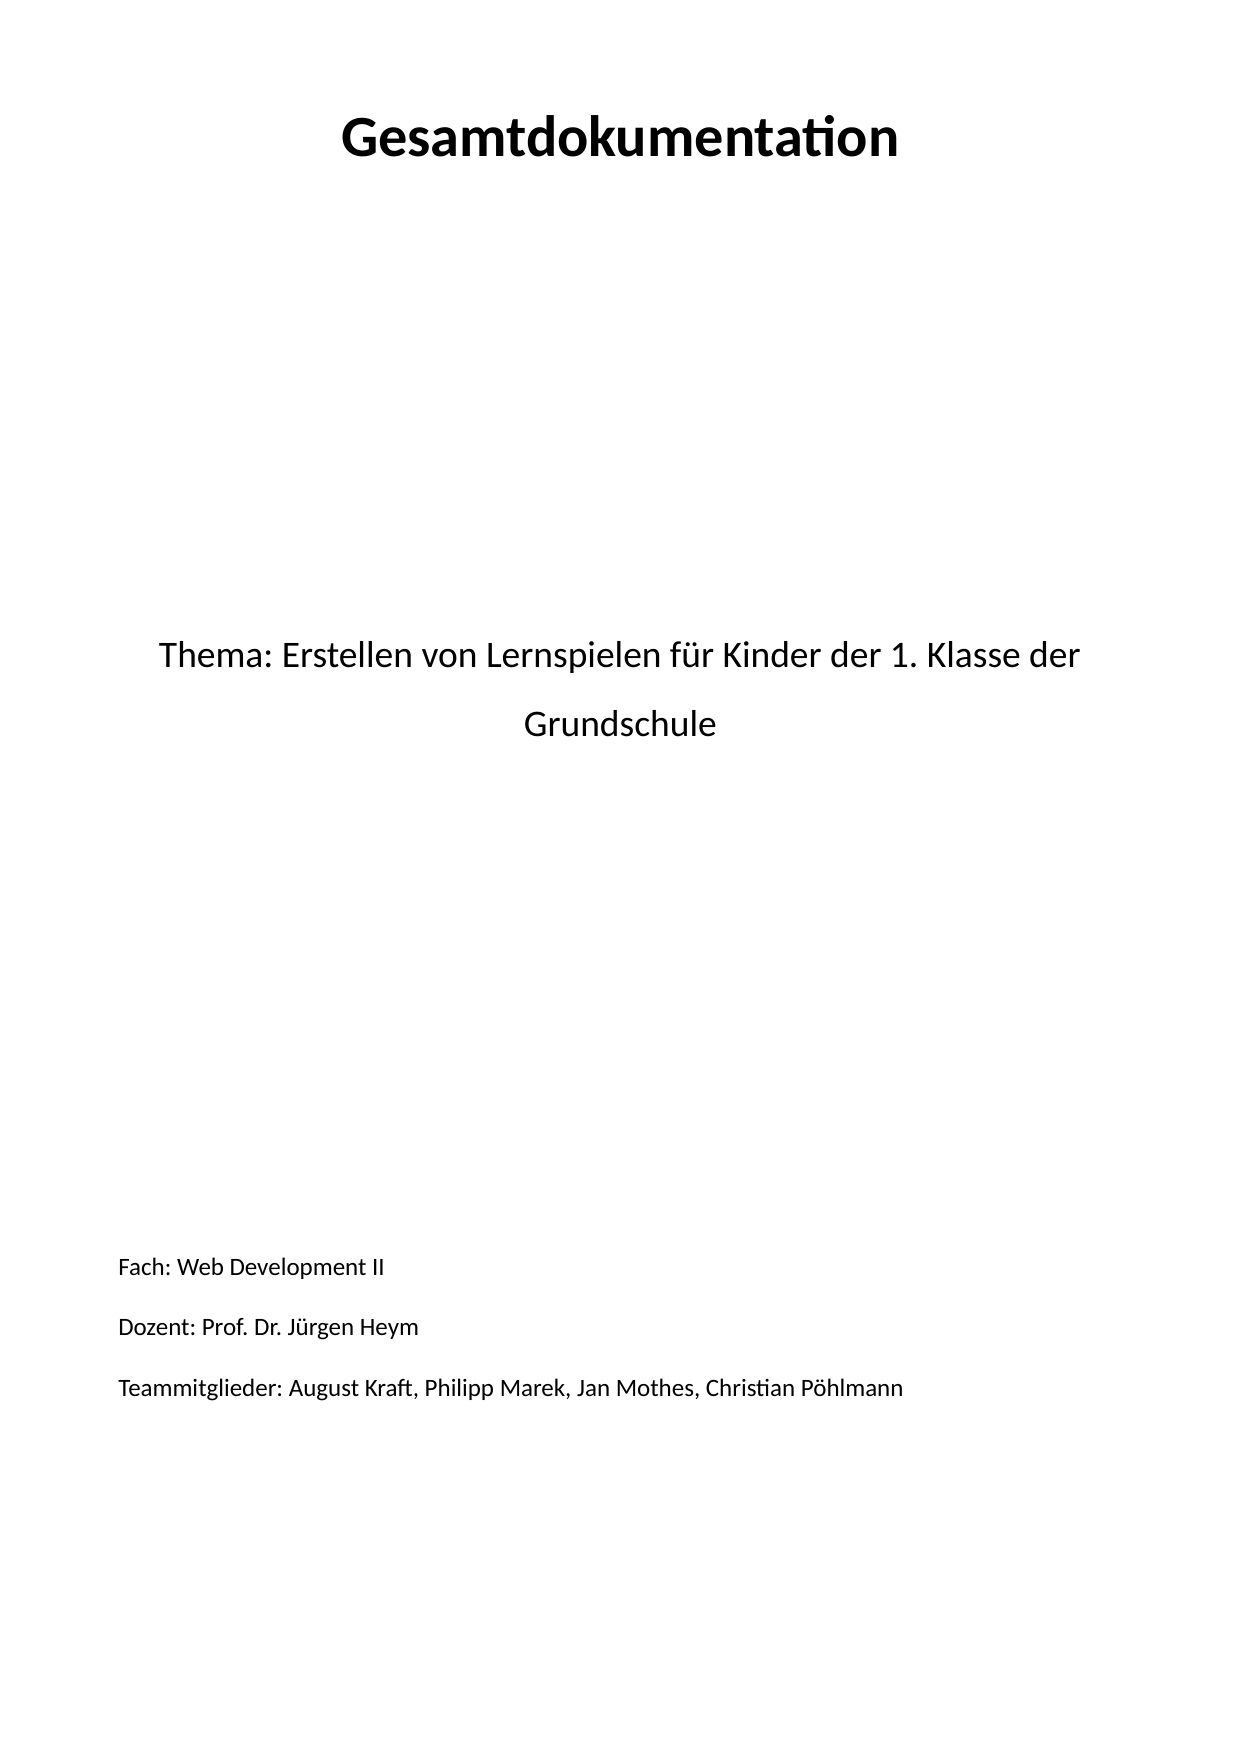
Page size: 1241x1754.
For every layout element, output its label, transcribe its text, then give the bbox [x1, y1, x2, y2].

text Dozent: Prof. Dr. Jürgen Heym [118, 1311, 1122, 1342]
text Gesamtdokumentation [118, 100, 1122, 171]
text Fach: Web Development II [118, 1251, 1122, 1282]
text Thema: Erstellen von Lernspielen für Kinder der 1. Klasse der Grundschule [118, 631, 1122, 746]
text Teammitglieder: August Kraft, Philipp Marek, Jan Mothes, Christian Pöhlmann [118, 1372, 1122, 1402]
